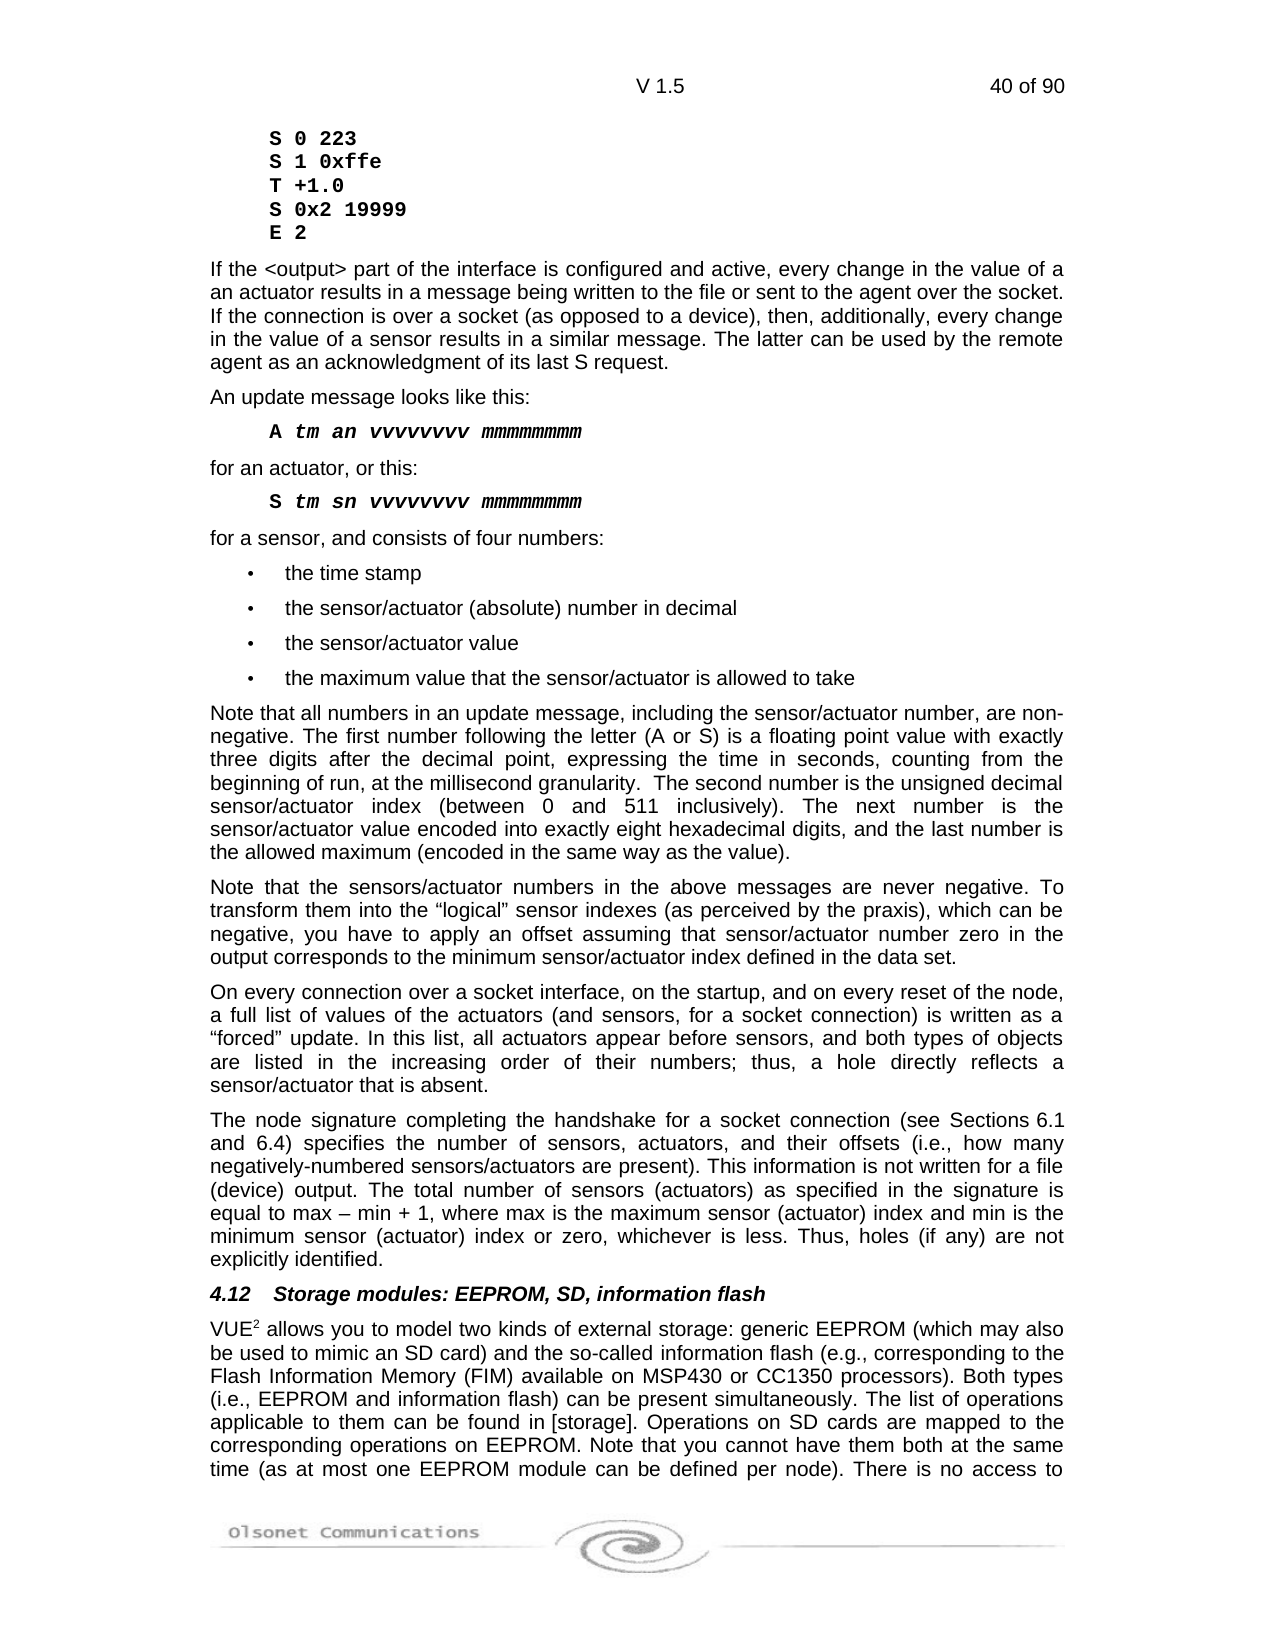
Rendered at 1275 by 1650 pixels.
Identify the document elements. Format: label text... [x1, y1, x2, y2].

picture [210, 1504, 1065, 1596]
text On every connection over a socket interface, on the startup, and on every reset of the node, a full list of values of the actuators (and sensors, for a socket connection) is written as a “forced” update. In this list, all actuators appear before sensors, and both types of objects are listed in the increasing order of their numbers; thus, a hole directly reflects a sensor/actuator that is absent. [210, 981, 1065, 1097]
text If the <output> part of the interface is configured and active, every change in the value of a an actuator results in a message being written to the file or sent to the agent over the socket. If the connection is over a socket (as opposed to a device), then, additionally, every change in the value of a sensor results in a similar message. The latter can be used by the remote agent as an acknowledgment of its last S request. [210, 258, 1065, 374]
text The node signature completing the handshake for a socket connection (see Sections 6.1 and 6.4) specifies the number of sensors, actuators, and their offsets (i.e., how many negatively-numbered sensors/actuators are present). This information is not written for a file (device) output. The total number of sensors (actuators) as specified in the signature is equal to max – min + 1, where max is the maximum sensor (actuator) index and min is the minimum sensor (actuator) index or zero, whichever is less. Thus, holes (if any) are not explicitly identified. [210, 1108, 1065, 1271]
list the maximum value that the sensor/actuator is allowed to take [247, 666, 1065, 690]
text E 2 [269, 222, 1065, 246]
text VUE2 allows you to model two kinds of external storage: generic EEPROM (which may also be used to mimic an SD card) and the so-called information flash (e.g., corresponding to the Flash Information Memory (FIM) available on MSP430 or CC1350 processors). Both types (i.e., EEPROM and information flash) can be present simultaneously. The list of operations applicable to them can be found in [storage]. Operations on SD cards are mapped to the corresponding operations on EEPROM. Note that you cannot have them both at the same time (as at most one EEPROM module can be defined per node). There is no access to [210, 1318, 1065, 1480]
list the sensor/actuator (absolute) number in decimal [247, 596, 1065, 620]
text for an actuator, or this: [210, 456, 1065, 479]
list the time stamp [247, 561, 1065, 585]
text T +1.0 [269, 175, 1065, 199]
text S 0x2 19999 [269, 199, 1065, 222]
list the sensor/actuator value [247, 631, 1065, 655]
text S 1 0xffe [269, 151, 1065, 175]
text Note that all numbers in an update message, including the sensor/actuator number, are non-negative. The first number following the letter (A or S) is a floating point value with exactly three digits after the decimal point, expressing the time in seconds, counting from the beginning of run, at the millisecond granularity. The second number is the unsigned decimal sensor/actuator index (between 0 and 511 inclusively). The next number is the sensor/actuator value encoded into exactly eight hexadecimal digits, and the last number is the allowed maximum (encoded in the same way as the value). [210, 701, 1065, 864]
text for a sensor, and consists of four numbers: [210, 526, 1065, 550]
text S 0 223 [269, 128, 1065, 151]
text A tm an vvvvvvvv mmmmmmmm [269, 421, 1065, 444]
subtitle Storage modules: EEPROM, SD, information flash [210, 1283, 1065, 1306]
text S tm sn vvvvvvvv mmmmmmmm [269, 491, 1065, 515]
text An update message looks like this: [210, 386, 1065, 409]
text Note that the sensors/actuator numbers in the above messages are never negative. To transform them into the “logical” sensor indexes (as perceived by the praxis), which can be negative, you have to apply an offset assuming that sensor/actuator number zero in the output corresponds to the minimum sensor/actuator index defined in the data set. [210, 876, 1065, 969]
